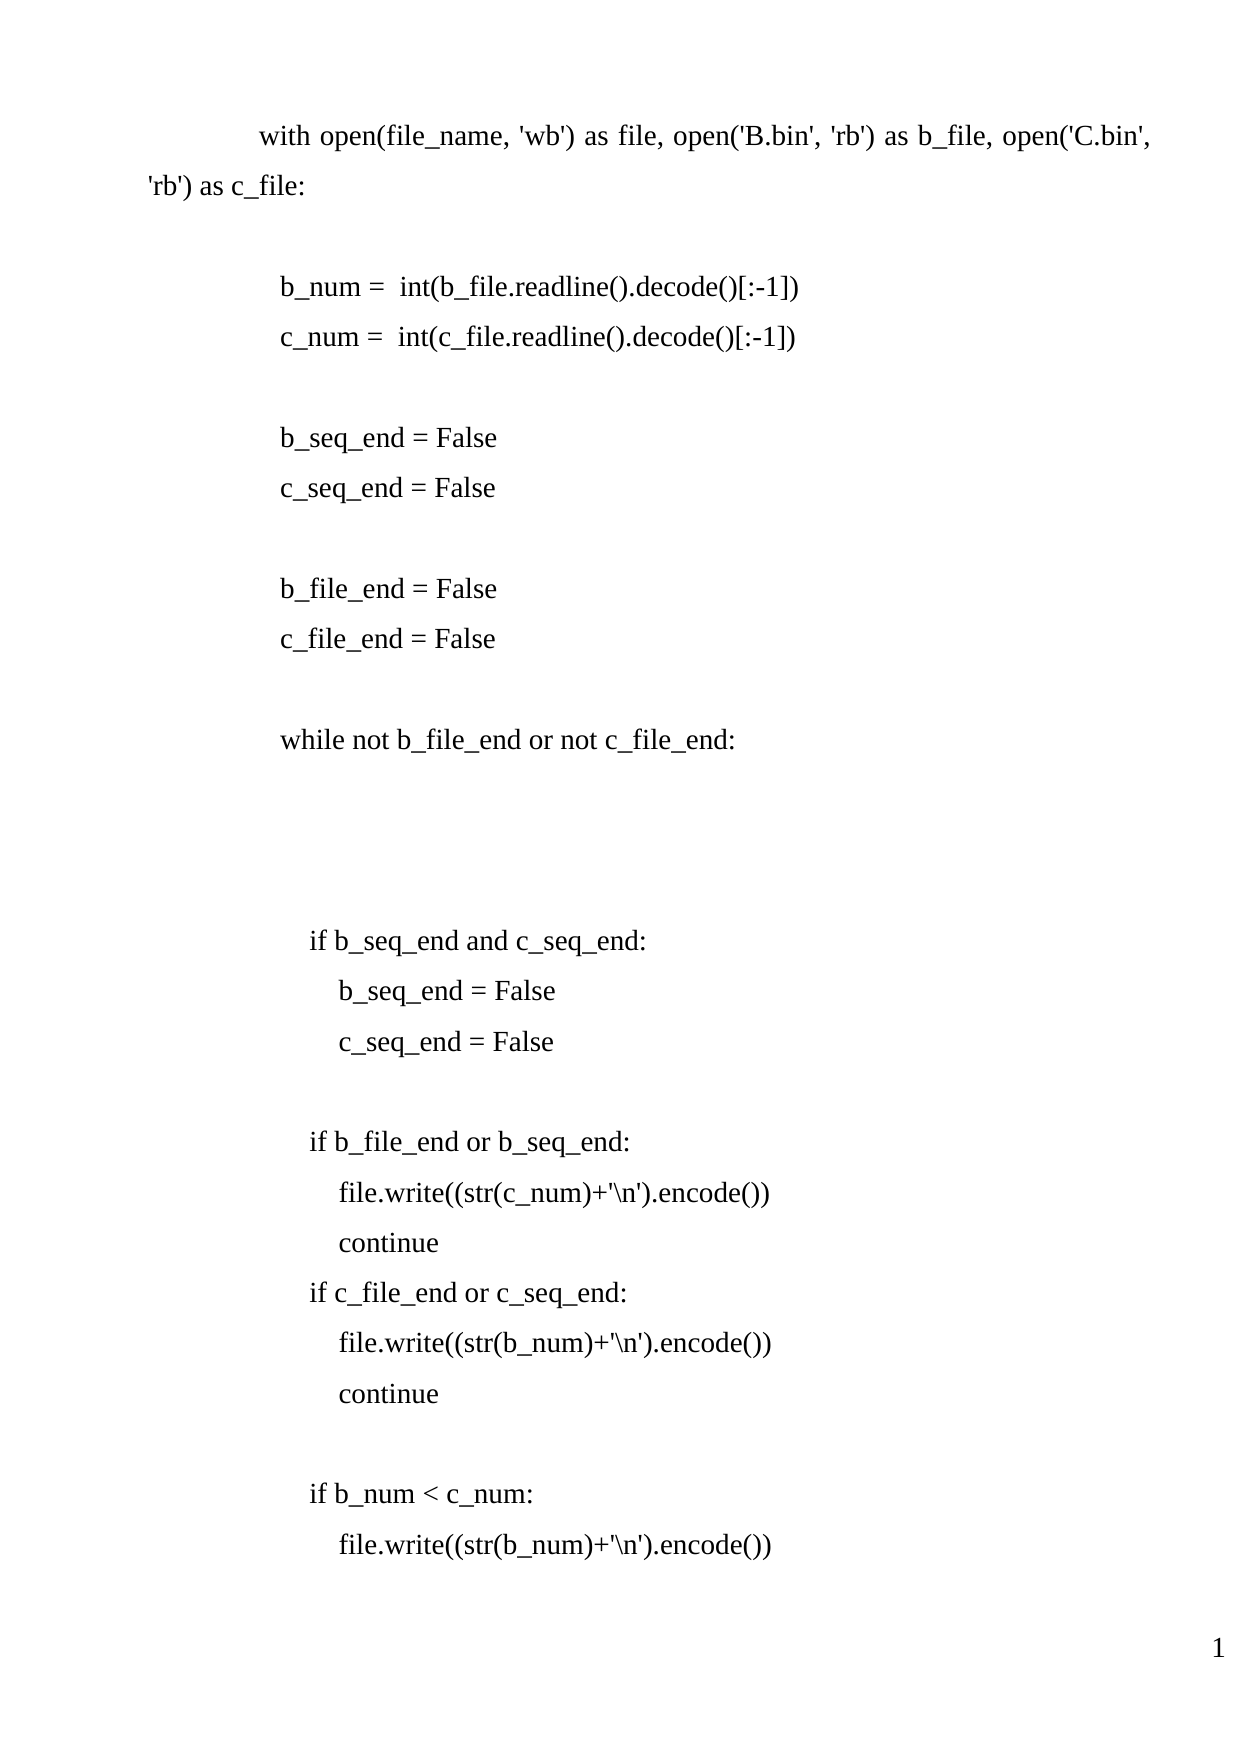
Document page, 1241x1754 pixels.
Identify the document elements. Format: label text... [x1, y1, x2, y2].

text file.write((str(c_num)+'\n').encode()) [148, 1175, 1152, 1208]
text file.write((str(b_num)+'\n').encode()) [148, 1527, 1152, 1560]
text c_num = int(c_file.readline().decode()[:-1]) [148, 319, 1152, 353]
text if b_file_end or b_seq_end: [148, 1124, 1152, 1158]
text c_file_end = False [148, 621, 1152, 655]
text b_file_end = False [148, 571, 1152, 604]
text while not b_file_end or not c_file_end: [148, 722, 1152, 755]
text b_seq_end = False [148, 420, 1152, 453]
text if b_num < c_num: [148, 1477, 1152, 1510]
text file.write((str(b_num)+'\n').encode()) [148, 1326, 1152, 1359]
text if c_file_end or c_seq_end: [148, 1275, 1152, 1309]
text continue [148, 1376, 1152, 1409]
text b_seq_end = False [148, 973, 1152, 1007]
text c_seq_end = False [148, 1024, 1152, 1057]
text continue [148, 1225, 1152, 1258]
text if b_seq_end and c_seq_end: [148, 923, 1152, 957]
text with open(file_name, 'wb') as file, open('B.bin', 'rb') as b_file, open('C.bin', 'rb') as c_file: [148, 118, 1152, 202]
text b_num = int(b_file.readline().decode()[:-1]) [148, 269, 1152, 303]
text c_seq_end = False [148, 470, 1152, 504]
